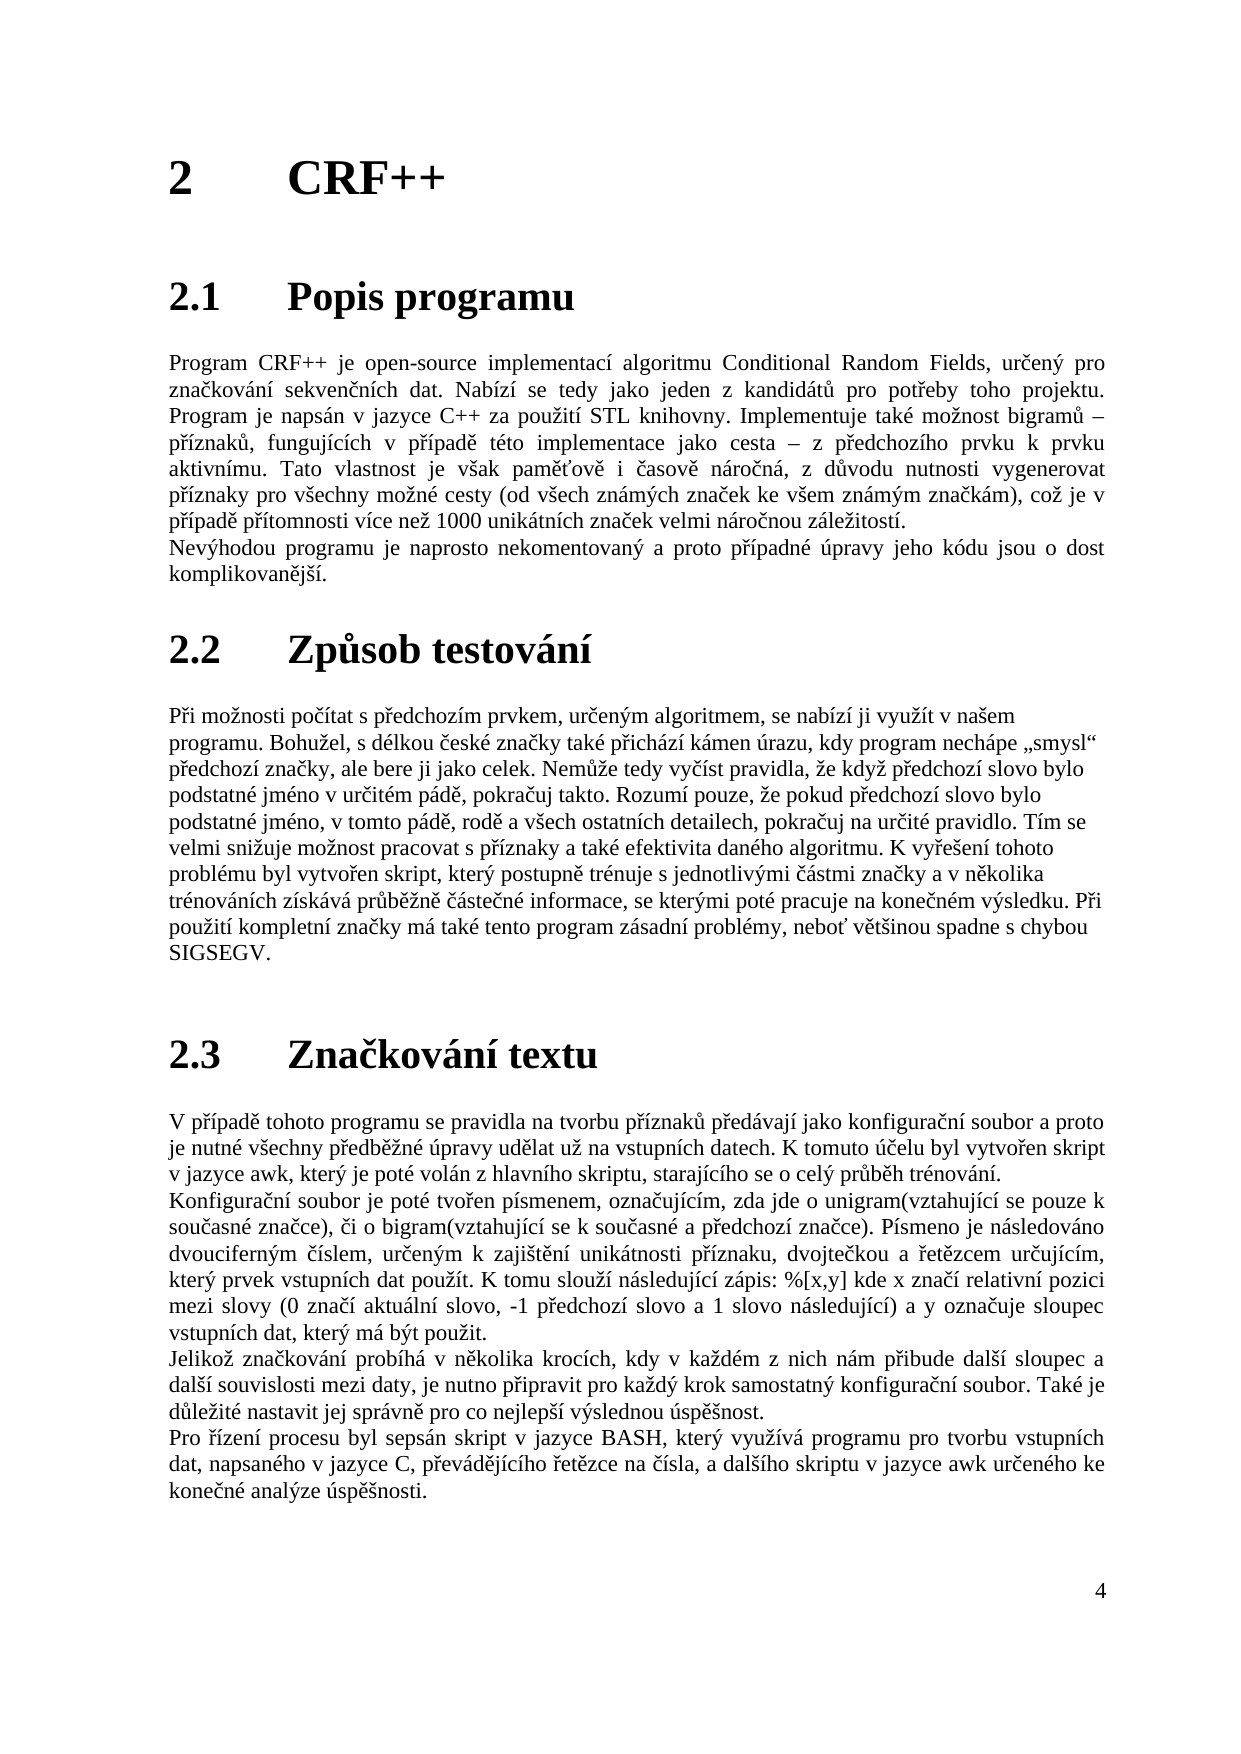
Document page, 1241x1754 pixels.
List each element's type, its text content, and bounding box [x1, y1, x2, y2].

text Při možnosti počítat s předchozím prvkem, určeným algoritmem, se nabízí ji využít v našem programu. Bohužel, s délkou české značky také přichází kámen úrazu, kdy program nechápe „smysl“ předchozí značky, ale bere ji jako celek. Nemůže tedy vyčíst pravidla, že když předchozí slovo bylo podstatné jméno v určitém pádě, pokračuj takto. Rozumí pouze, že pokud předchozí slovo bylo podstatné jméno, v tomto pádě, rodě a všech ostatních detailech, pokračuj na určité pravidlo. Tím se velmi snižuje možnost pracovat s příznaky a také efektivita daného algoritmu. K vyřešení tohoto problému byl vytvořen skript, který postupně trénuje s jednotlivými částmi značky a v několika trénováních získává průběžně částečné informace, se kterými poté pracuje na konečném výsledku. Při použití kompletní značky má také tento program zásadní problémy, neboť většinou spadne s chybou SIGSEGV. [169, 702, 1106, 966]
text V případě tohoto programu se pravidla na tvorbu příznaků předávají jako konfigurační soubor a proto je nutné všechny předběžné úpravy udělat už na vstupních datech. K tomuto účelu byl vytvořen skript v jazyce awk, který je poté volán z hlavního skriptu, starajícího se o celý průběh trénování. [169, 1108, 1106, 1187]
text Pro řízení procesu byl sepsán skript v jazyce BASH, který využívá programu pro tvorbu vstupních dat, napsaného v jazyce C, převádějícího řetězce na čísla, a dalšího skriptu v jazyce awk určeného ke konečné analýze úspěšnosti. [169, 1424, 1106, 1503]
subtitle Popis programu [169, 271, 1106, 319]
subtitle Značkování textu [169, 1030, 1106, 1078]
text Jelikož značkování probíhá v několika krocích, kdy v každém z nich nám přibude další sloupec a další souvislosti mezi daty, je nutno připravit pro každý krok samostatný konfigurační soubor. Také je důležité nastavit jej správně pro co nejlepší výslednou úspěšnost. [169, 1345, 1106, 1424]
subtitle CRF++ [169, 148, 1106, 205]
subtitle Způsob testování [169, 624, 1106, 672]
text Program CRF++ je open-source implementací algoritmu Conditional Random Fields, určený pro značkování sekvenčních dat. Nabízí se tedy jako jeden z kandidátů pro potřeby toho projektu. Program je napsán v jazyce C++ za použití STL knihovny. Implementuje také možnost bigramů – příznaků, fungujících v případě této implementace jako cesta – z předchozího prvku k prvku aktivnímu. Tato vlastnost je však paměťově i časově náročná, z důvodu nutnosti vygenerovat příznaky pro všechny možné cesty (od všech známých značek ke všem známým značkám), což je v případě přítomnosti více než 1000 unikátních značek velmi náročnou záležitostí. [169, 349, 1106, 534]
text Konfigurační soubor je poté tvořen písmenem, označujícím, zda jde o unigram(vztahující se pouze k současné značce), či o bigram(vztahující se k současné a předchozí značce). Písmeno je následováno dvouciferným číslem, určeným k zajištění unikátnosti příznaku, dvojtečkou a řetězcem určujícím, který prvek vstupních dat použít. K tomu slouží následující zápis: %[x,y] kde x značí relativní pozici mezi slovy (0 značí aktuální slovo, -1 předchozí slovo a 1 slovo následující) a y označuje sloupec vstupních dat, který má být použit. [169, 1187, 1106, 1345]
text Nevýhodou programu je naprosto nekomentovaný a proto případné úpravy jeho kódu jsou o dost komplikovanější. [169, 534, 1106, 587]
